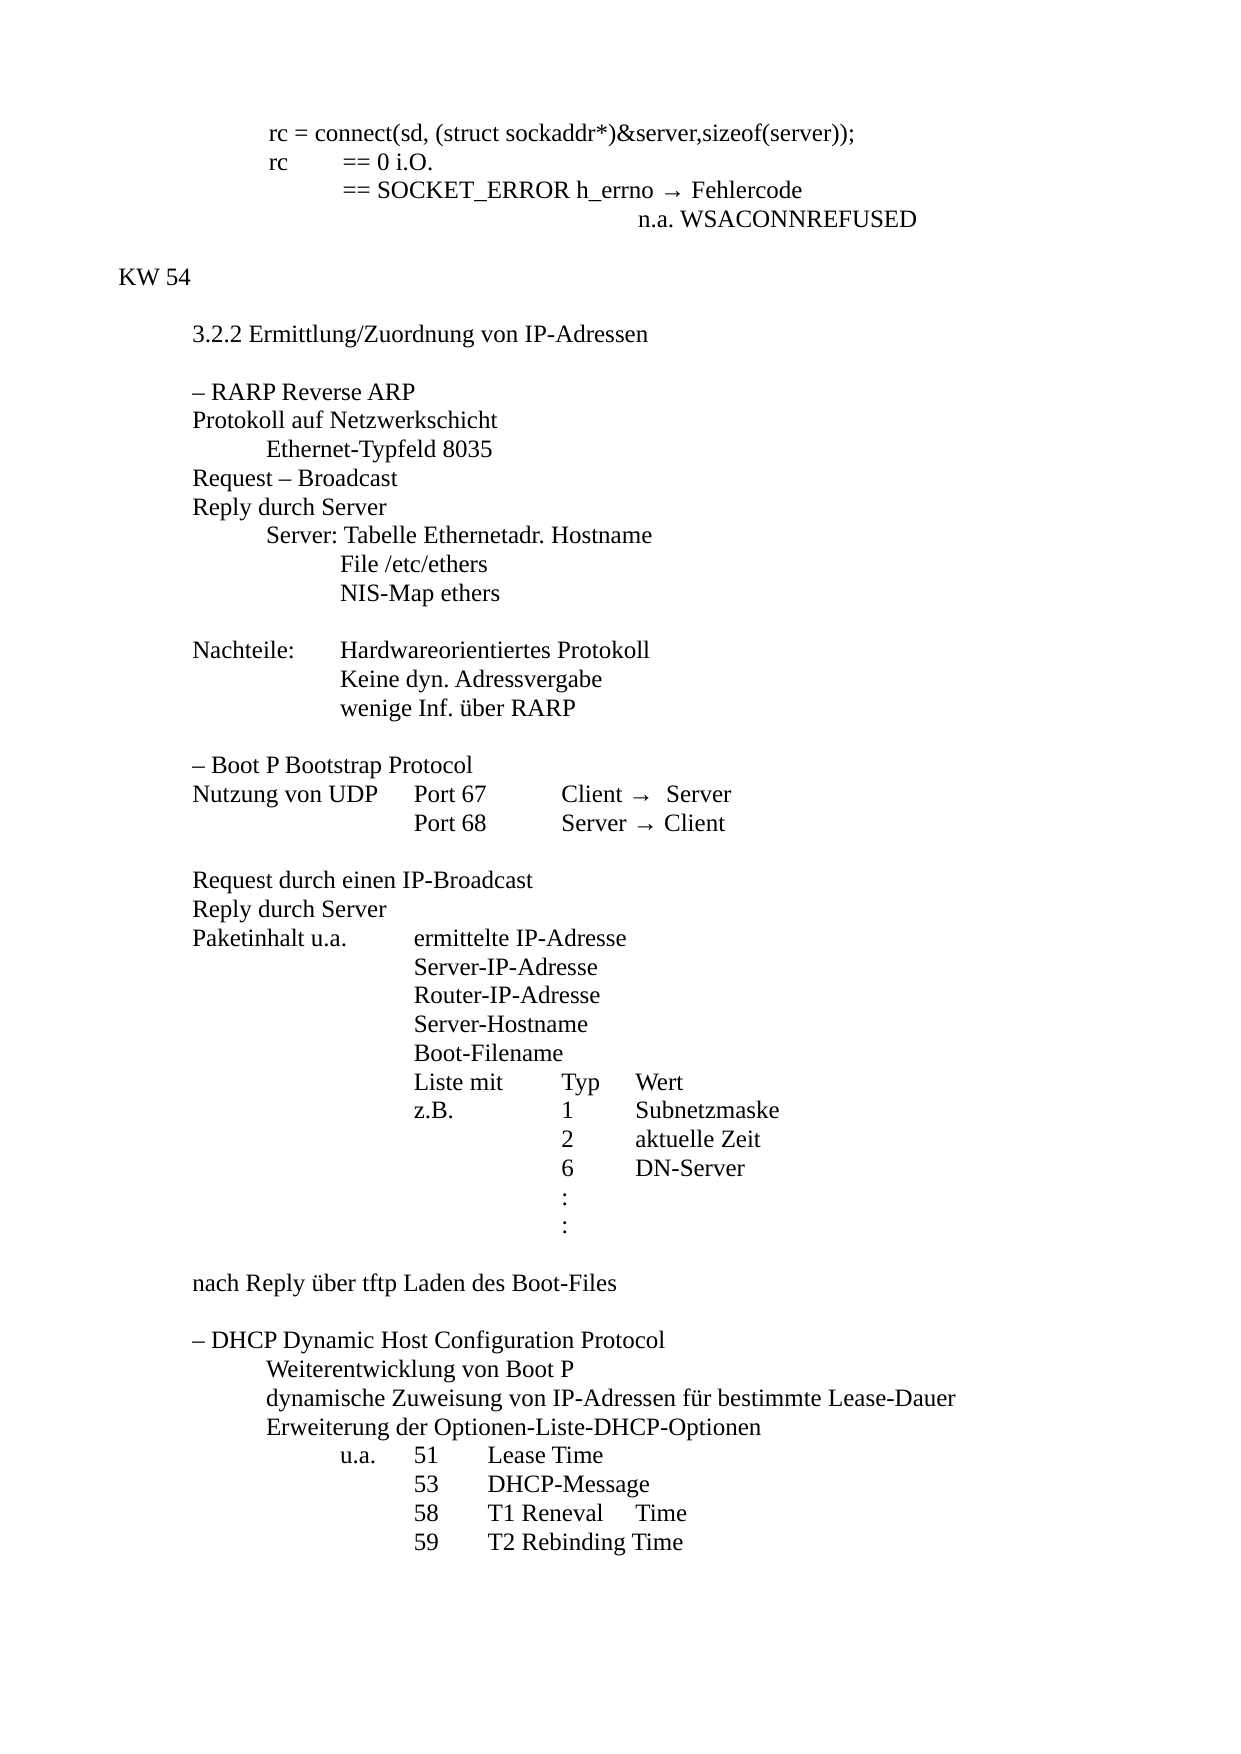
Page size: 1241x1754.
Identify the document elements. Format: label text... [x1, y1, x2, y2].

text Ethernet-Typfeld 8035 [118, 434, 1122, 463]
text dynamische Zuweisung von IP-Adressen für bestimmte Lease-Dauer [118, 1383, 1122, 1412]
text wenige Inf. über RARP [118, 693, 1122, 722]
text Reply durch Server [118, 894, 1122, 923]
text Router-IP-Adresse [118, 981, 1122, 1009]
text == SOCKET_ERROR h_errno → Fehlercode [195, 176, 1122, 204]
text KW 54 [118, 262, 1122, 291]
text 6 DN-Server [118, 1153, 1122, 1182]
text Liste mit Typ Wert [118, 1067, 1122, 1096]
text – DHCP Dynamic Host Configuration Protocol [118, 1326, 1122, 1354]
list – Boot P Bootstrap Protocol [118, 751, 1122, 779]
text Port 68 Server → Client [118, 808, 1122, 837]
text Keine dyn. Adressvergabe [118, 664, 1122, 693]
text Protokoll auf Netzwerkschicht [118, 406, 1122, 434]
text NIS-Map ethers [118, 578, 1122, 607]
text Paketinhalt u.a. ermittelte IP-Adresse [118, 923, 1122, 952]
text : [118, 1182, 1122, 1211]
text Nachteile: Hardwareorientiertes Protokoll [118, 636, 1122, 664]
text u.a. 51 Lease Time [118, 1441, 1122, 1469]
text Server-IP-Adresse [118, 952, 1122, 981]
text Weiterentwicklung von Boot P [118, 1354, 1122, 1383]
text 3.2.2 Ermittlung/Zuordnung von IP-Adressen [118, 319, 1122, 348]
text n.a. WSACONNREFUSED [195, 204, 1122, 233]
text Request durch einen IP-Broadcast [118, 866, 1122, 894]
text Boot-Filename [118, 1038, 1122, 1067]
text Request – Broadcast [118, 463, 1122, 492]
text nach Reply über tftp Laden des Boot-Files [118, 1268, 1122, 1297]
text 59 T2 Rebinding Time [118, 1527, 1122, 1556]
text 2 aktuelle Zeit [118, 1124, 1122, 1153]
text 53 DHCP-Message [118, 1469, 1122, 1498]
text Server-Hostname [118, 1009, 1122, 1038]
text Nutzung von UDP Port 67 Client → Server [118, 779, 1122, 808]
text rc = connect(sd, (struct sockaddr*)&server,sizeof(server)); [195, 118, 1122, 147]
text Erweiterung der Optionen-Liste-DHCP-Optionen [118, 1412, 1122, 1441]
text : [118, 1211, 1122, 1239]
text Server: Tabelle Ethernetadr. Hostname [118, 521, 1122, 549]
text 58 T1 Reneval Time [118, 1498, 1122, 1527]
text File /etc/ethers [118, 549, 1122, 578]
text rc == 0 i.O. [195, 147, 1122, 176]
list – RARP Reverse ARP [118, 377, 1122, 406]
text Reply durch Server [118, 492, 1122, 521]
text z.B. 1 Subnetzmaske [118, 1096, 1122, 1124]
